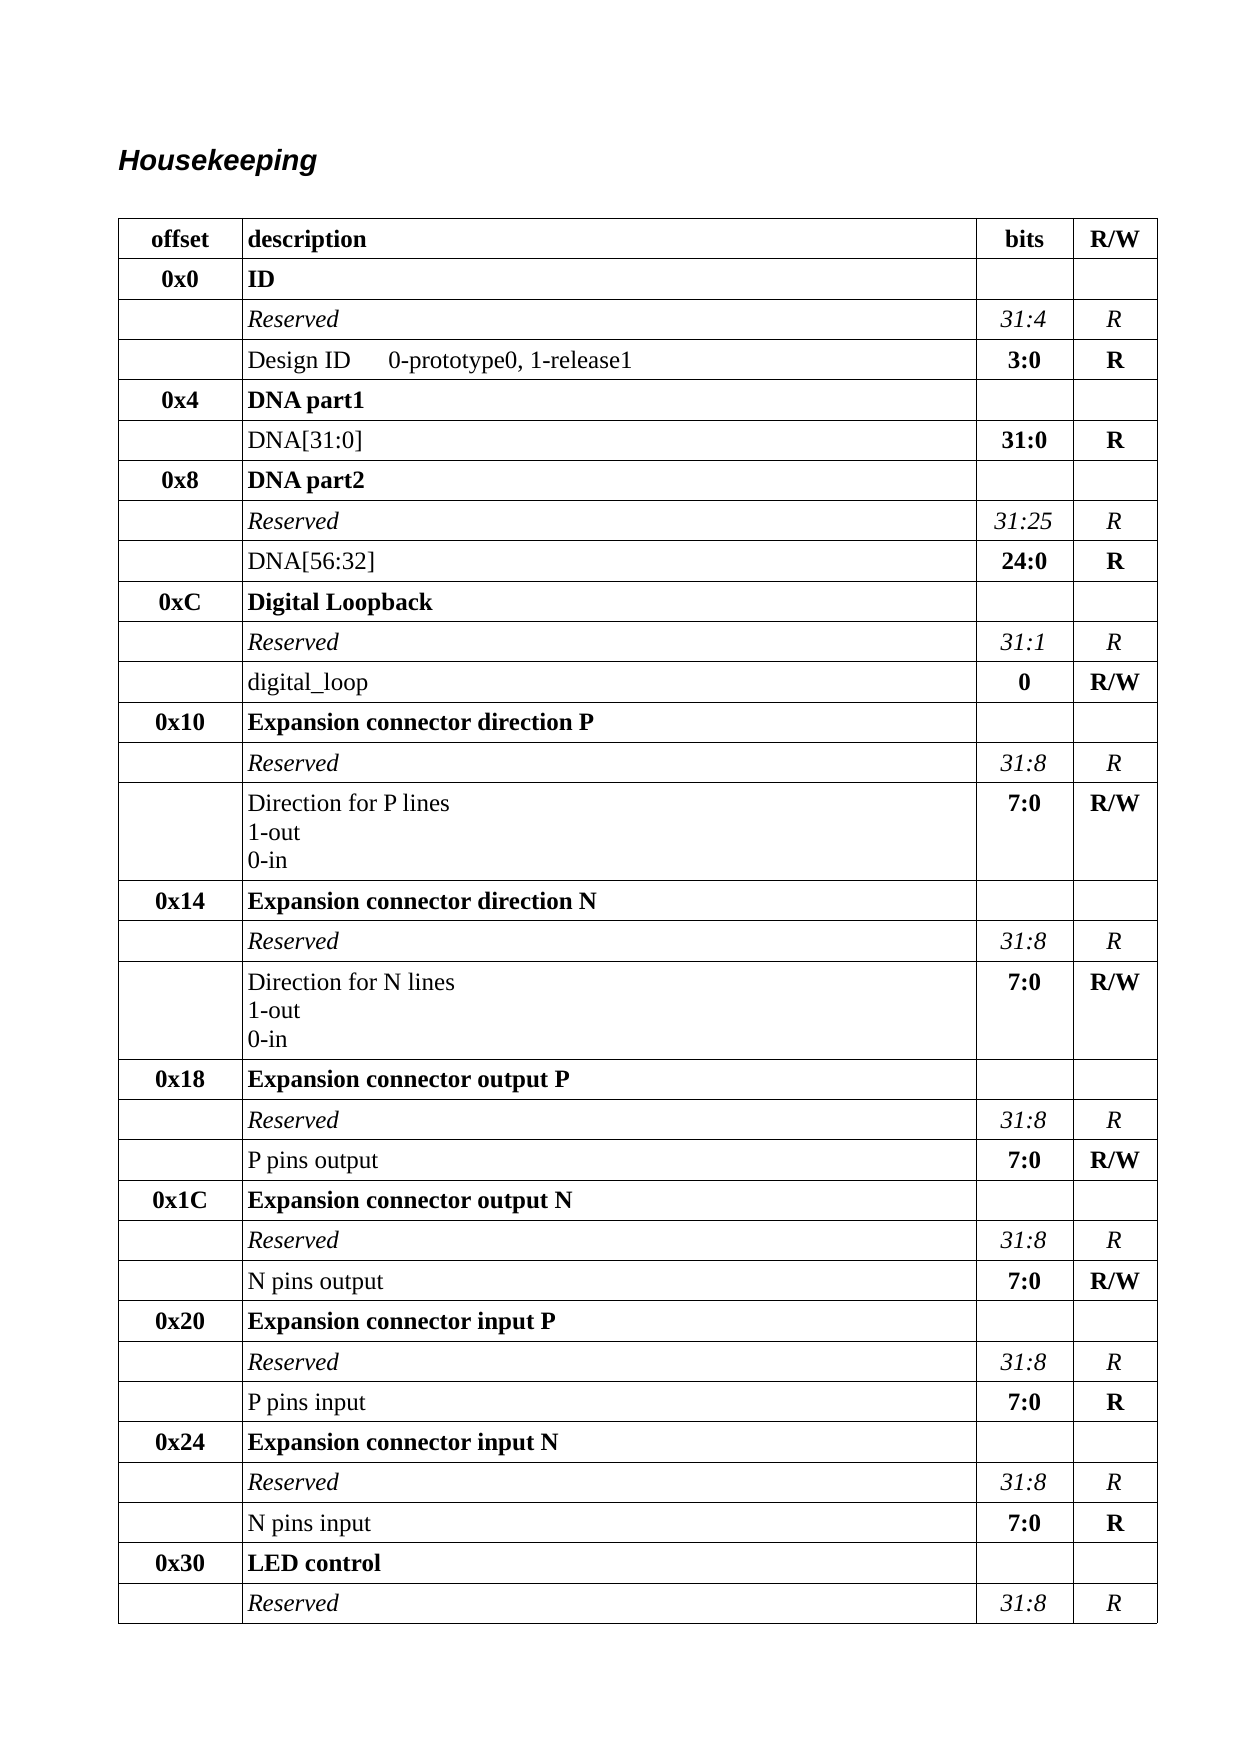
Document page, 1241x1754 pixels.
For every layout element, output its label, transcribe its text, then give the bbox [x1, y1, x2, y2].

table_cell DNA[56:32] [243, 541, 976, 581]
table_cell 31:1 [977, 622, 1073, 661]
table_cell R [1074, 1382, 1157, 1421]
table_cell [119, 921, 242, 961]
table_cell [119, 501, 242, 540]
table_cell R [1074, 1221, 1157, 1260]
table_cell [119, 1382, 242, 1421]
table_cell 31:8 [977, 1221, 1073, 1260]
table_cell Reserved [243, 921, 976, 961]
table_cell 0xC [119, 582, 242, 621]
table_cell [1074, 380, 1157, 419]
table_cell Expansion connector output P [243, 1060, 976, 1099]
table_cell [119, 622, 242, 661]
table_cell 7:0 [977, 783, 1073, 880]
table_cell [119, 662, 242, 702]
table_cell R [1074, 1503, 1157, 1542]
table_cell [1074, 259, 1157, 298]
table_cell [1074, 1181, 1157, 1220]
table_cell Reserved [243, 1342, 976, 1381]
table_cell 7:0 [977, 1382, 1073, 1421]
table_cell [119, 1584, 242, 1623]
table_cell [1074, 582, 1157, 621]
table_cell 31:0 [977, 421, 1073, 460]
table_cell [977, 703, 1073, 742]
table_cell [119, 1100, 242, 1139]
table_cell [1074, 1422, 1157, 1462]
table_cell 0x24 [119, 1422, 242, 1462]
table_cell 0 [977, 662, 1073, 702]
table_cell R [1074, 541, 1157, 581]
table_cell R [1074, 340, 1157, 379]
table_cell Reserved [243, 1221, 976, 1260]
table_cell 31:8 [977, 1584, 1073, 1623]
table_cell 0x20 [119, 1301, 242, 1341]
table_cell ID [243, 259, 976, 298]
table_cell DNA part1 [243, 380, 976, 419]
table_cell [977, 1422, 1073, 1462]
subtitle Housekeeping [118, 143, 1122, 177]
table_cell Direction for N lines 1-out 0-in [243, 962, 976, 1058]
table_cell [1074, 881, 1157, 920]
table_cell [119, 743, 242, 782]
table_cell [1074, 1060, 1157, 1099]
table_cell N pins output [243, 1261, 976, 1300]
table_cell [1074, 461, 1157, 500]
table_cell 0x10 [119, 703, 242, 742]
table_cell 0x14 [119, 881, 242, 920]
table_cell [977, 259, 1073, 298]
table_cell Digital Loopback [243, 582, 976, 621]
table_cell Expansion connector output N [243, 1181, 976, 1220]
table_cell 31:8 [977, 1463, 1073, 1502]
table_cell R [1074, 743, 1157, 782]
table_cell Reserved [243, 501, 976, 540]
table_header description [243, 219, 976, 258]
table_cell 0x4 [119, 380, 242, 419]
table_cell Design ID 0-prototype0, 1-release1 [243, 340, 976, 379]
table_cell Reserved [243, 1463, 976, 1502]
table_cell [977, 1301, 1073, 1341]
table_cell 7:0 [977, 1261, 1073, 1300]
table_cell R/W [1074, 1140, 1157, 1179]
table_cell P pins output [243, 1140, 976, 1179]
table_cell 31:8 [977, 921, 1073, 961]
table_cell [977, 881, 1073, 920]
table_cell R [1074, 501, 1157, 540]
table_cell Reserved [243, 300, 976, 339]
table_cell [119, 340, 242, 379]
table_header offset [119, 219, 242, 258]
table_cell 31:25 [977, 501, 1073, 540]
table_cell R/W [1074, 962, 1157, 1058]
table_cell R [1074, 421, 1157, 460]
table_cell [119, 541, 242, 581]
table_cell [119, 421, 242, 460]
table_cell [119, 1463, 242, 1502]
table_cell [1074, 1301, 1157, 1341]
table_cell Reserved [243, 1100, 976, 1139]
table_cell [119, 1221, 242, 1260]
table_cell Reserved [243, 743, 976, 782]
table_cell [977, 461, 1073, 500]
table_cell 24:0 [977, 541, 1073, 581]
table_cell [119, 300, 242, 339]
table_header R/W [1074, 219, 1157, 258]
table_cell N pins input [243, 1503, 976, 1542]
table_cell 7:0 [977, 962, 1073, 1058]
table_cell Expansion connector direction N [243, 881, 976, 920]
table_cell [977, 1181, 1073, 1220]
table_cell digital_loop [243, 662, 976, 702]
table_cell [977, 380, 1073, 419]
table_cell Reserved [243, 622, 976, 661]
table_cell 31:4 [977, 300, 1073, 339]
table_cell R [1074, 300, 1157, 339]
table_cell DNA[31:0] [243, 421, 976, 460]
table_cell 31:8 [977, 743, 1073, 782]
table_cell LED control [243, 1543, 976, 1583]
table_cell [119, 962, 242, 1058]
table_cell 0x0 [119, 259, 242, 298]
table_cell Reserved [243, 1584, 976, 1623]
table_cell 0x8 [119, 461, 242, 500]
table_cell [977, 1543, 1073, 1583]
table_cell [1074, 1543, 1157, 1583]
table_cell [977, 1060, 1073, 1099]
table_cell Expansion connector input P [243, 1301, 976, 1341]
table_cell 7:0 [977, 1140, 1073, 1179]
table_cell 3:0 [977, 340, 1073, 379]
table_cell [119, 783, 242, 880]
table_cell 31:8 [977, 1100, 1073, 1139]
table_cell R [1074, 921, 1157, 961]
table_cell P pins input [243, 1382, 976, 1421]
table_cell R [1074, 622, 1157, 661]
table_cell 31:8 [977, 1342, 1073, 1381]
table_cell R [1074, 1100, 1157, 1139]
table_cell 0x1C [119, 1181, 242, 1220]
table_cell Expansion connector direction P [243, 703, 976, 742]
table_cell [1074, 703, 1157, 742]
table_cell R [1074, 1342, 1157, 1381]
table_cell [119, 1503, 242, 1542]
table_cell [977, 582, 1073, 621]
table_cell Direction for P lines 1-out 0-in [243, 783, 976, 880]
table_cell R [1074, 1584, 1157, 1623]
table_cell R/W [1074, 783, 1157, 880]
table_header bits [977, 219, 1073, 258]
table_cell R [1074, 1463, 1157, 1502]
table_cell [119, 1261, 242, 1300]
table_cell R/W [1074, 1261, 1157, 1300]
table_cell 0x30 [119, 1543, 242, 1583]
table_cell 7:0 [977, 1503, 1073, 1542]
table_cell 0x18 [119, 1060, 242, 1099]
table_cell R/W [1074, 662, 1157, 702]
table_cell DNA part2 [243, 461, 976, 500]
table_cell Expansion connector input N [243, 1422, 976, 1462]
table_cell [119, 1140, 242, 1179]
table_cell [119, 1342, 242, 1381]
